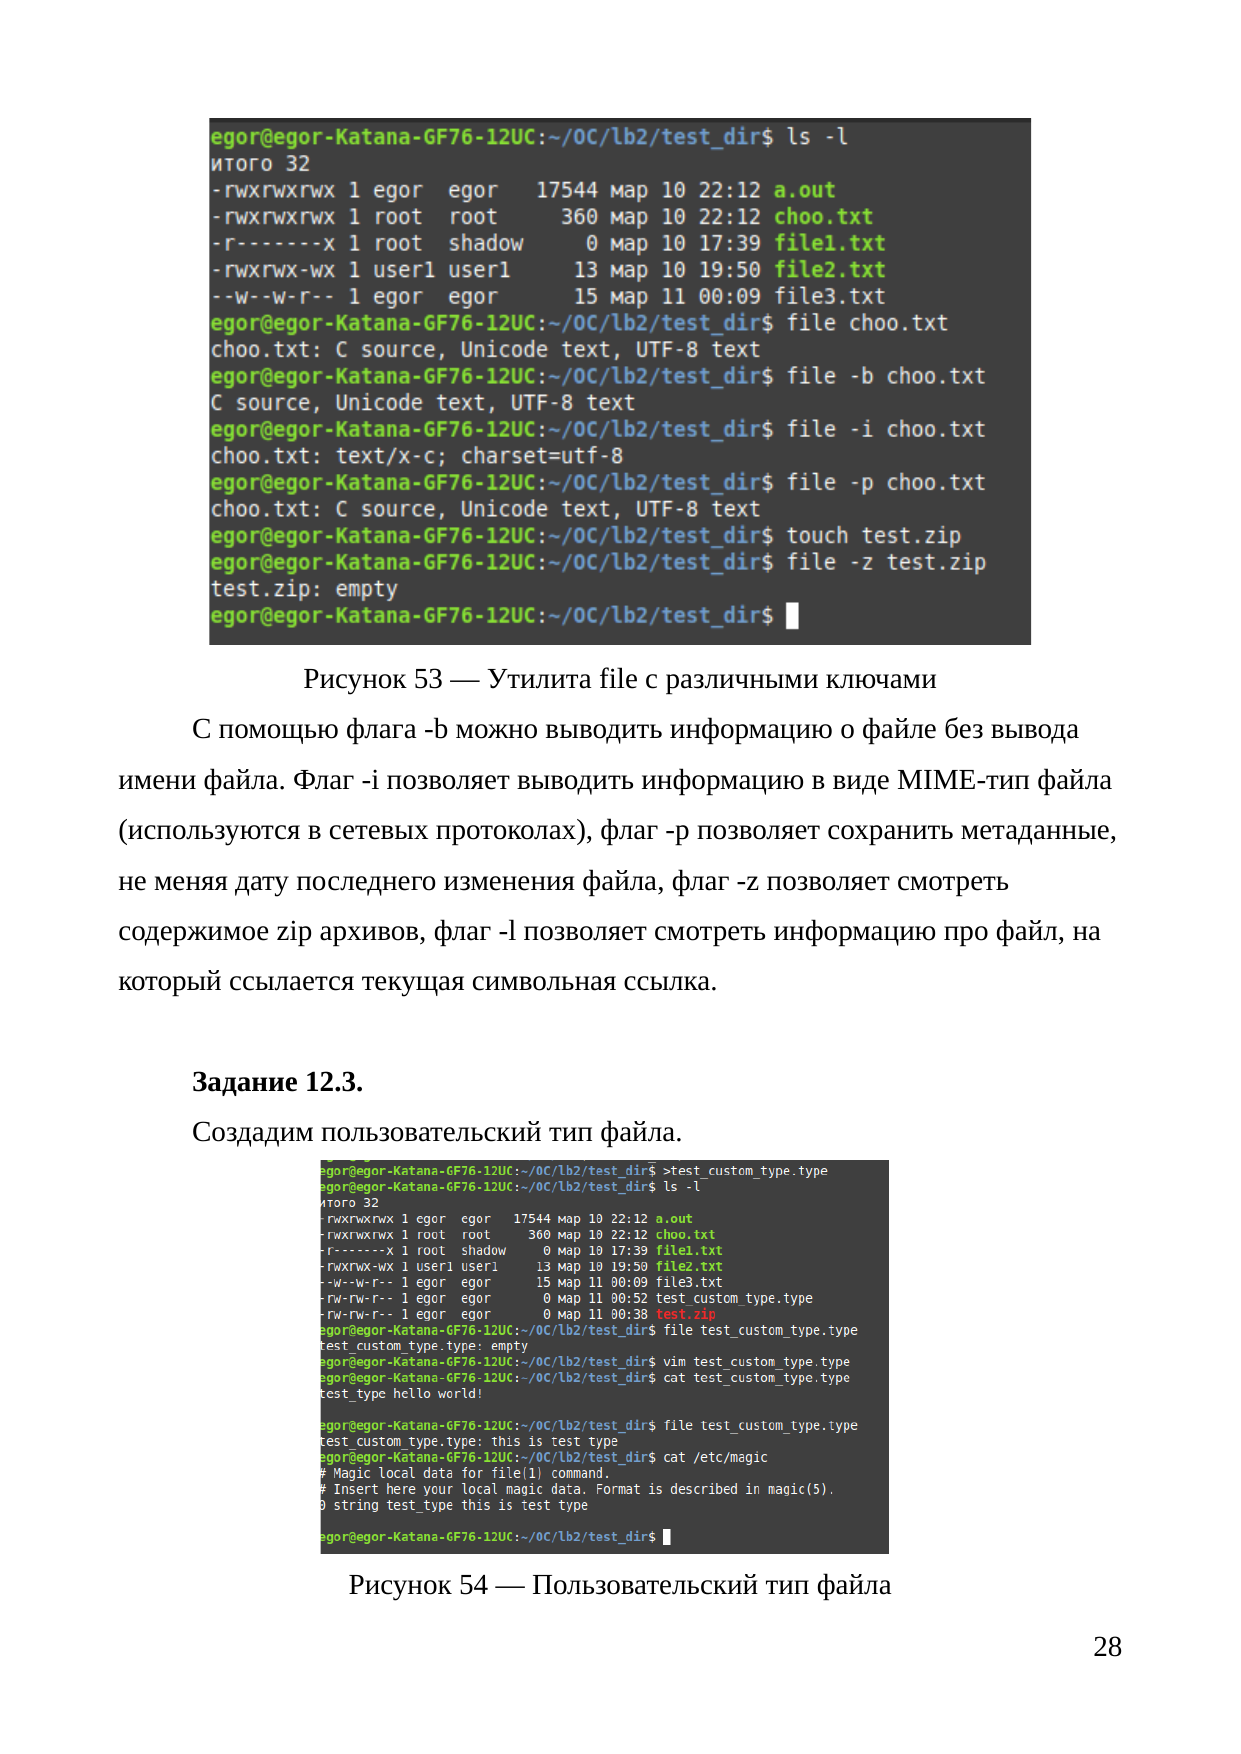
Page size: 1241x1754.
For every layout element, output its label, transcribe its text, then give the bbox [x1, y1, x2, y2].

subtitle Рисунок 53 — Утилита file с различными ключами [118, 621, 1122, 695]
picture [320, 1160, 889, 1554]
subtitle Создадим пользовательский тип файла. [118, 1114, 1122, 1148]
subtitle Задание 12.3. [118, 1064, 1122, 1097]
subtitle С помощью флага -b можно выводить информацию о файле без вывода имени файла. Флаг -i позволяет выводить информацию в виде MIME-тип файла (используются в сетевых протоколах), флаг -p позволяет сохранить метаданные, не меняя дату последнего изменения файла, флаг -z позволяет смотреть содержимое zip архивов, флаг -l позволяет смотреть информацию про файл, на который ссылается текущая символьная ссылка. [118, 712, 1122, 997]
subtitle Рисунок 54 — Пользовательский тип файла [118, 1567, 1122, 1601]
picture [209, 118, 1032, 645]
